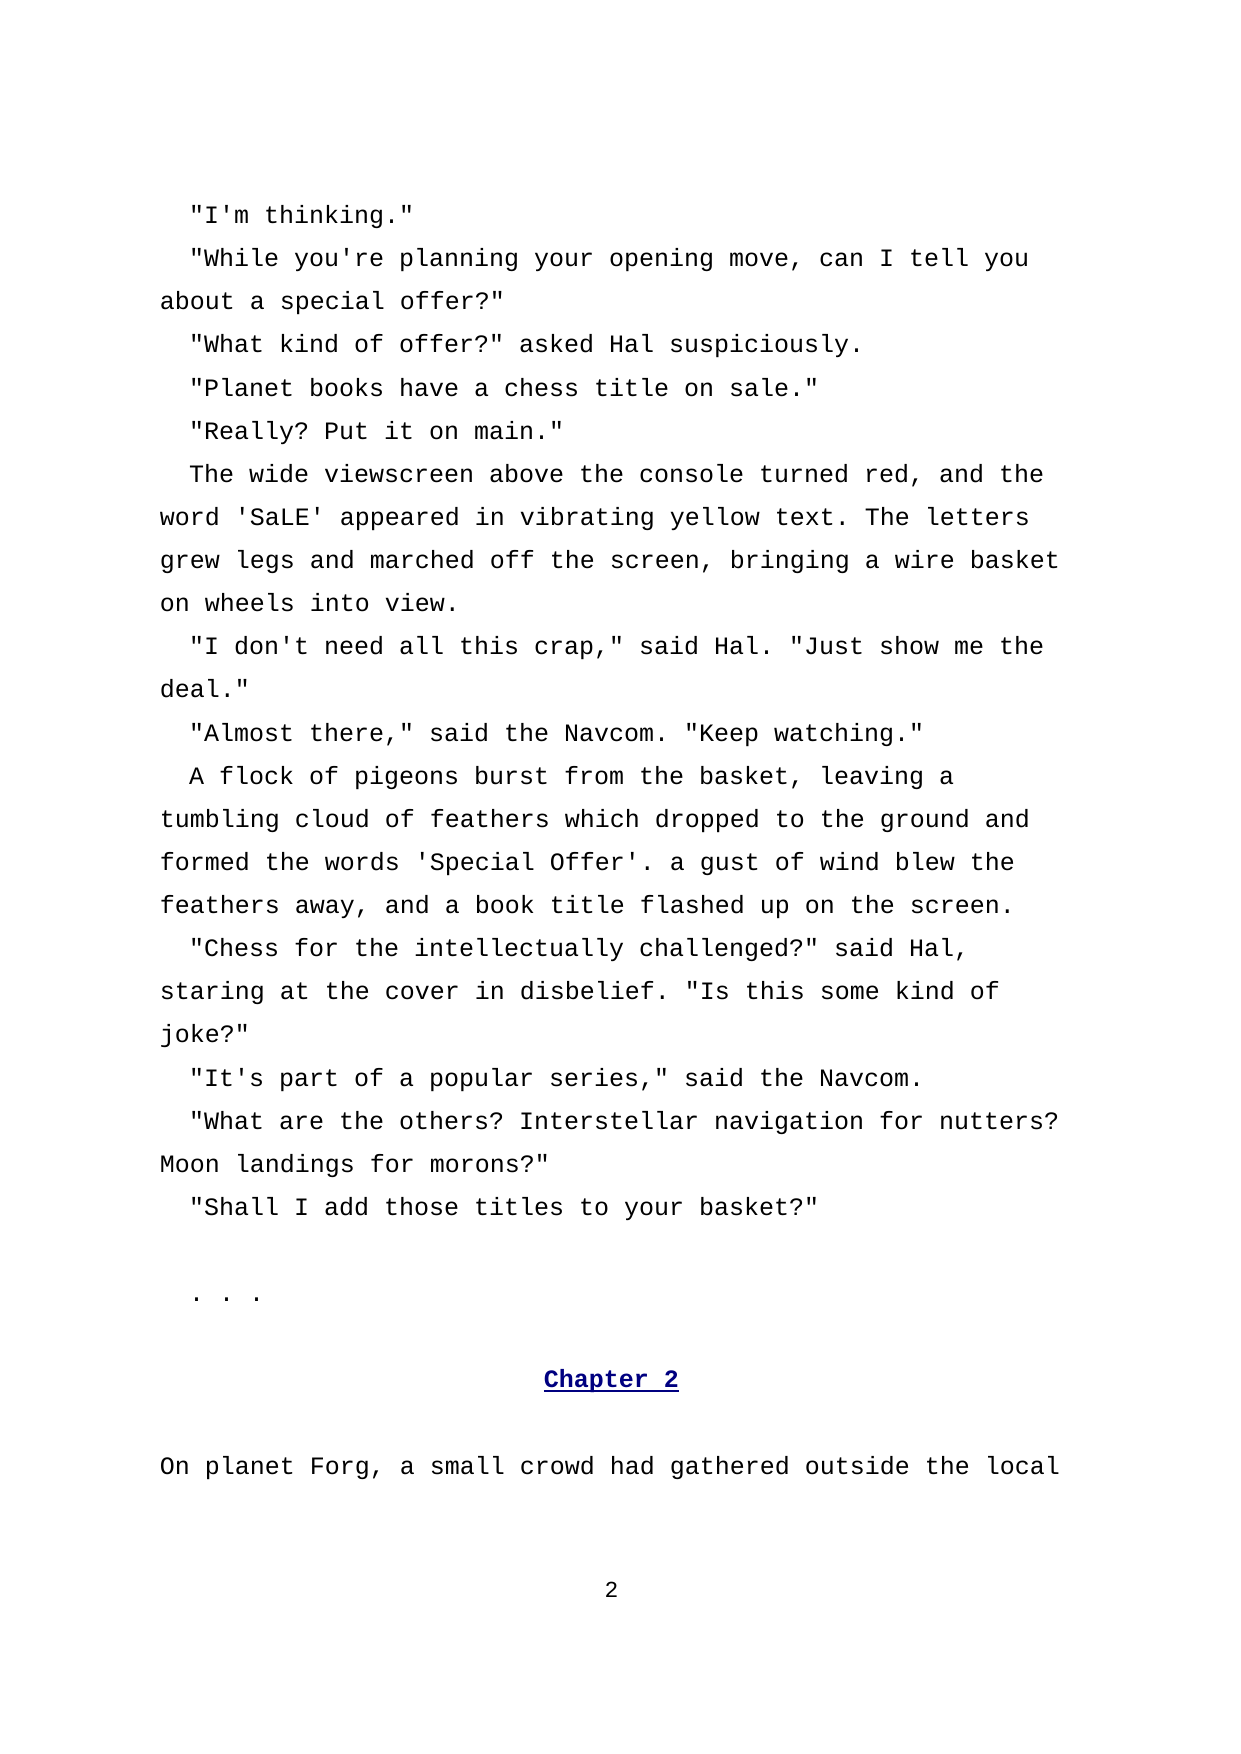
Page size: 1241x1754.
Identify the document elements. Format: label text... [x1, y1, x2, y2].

text "What are the others? Interstellar navigation for nutters? Moon landings for morons?" [159, 1094, 1063, 1181]
text "Really? Put it on main." [159, 404, 1063, 448]
subtitle Chapter 2 [159, 1353, 1063, 1396]
text A flock of pigeons burst from the basket, leaving a tumbling cloud of feathers which dropped to the ground and formed the words 'Special Offer'. a gust of wind blew the feathers away, and a book title flashed up on the screen. [159, 749, 1063, 922]
text On planet Forg, a small crowd had gathered outside the local [159, 1439, 1063, 1483]
text "While you're planning your opening move, can I tell you about a special offer?" [159, 232, 1063, 318]
text "Chess for the intellectually challenged?" said Hal, staring at the cover in disbelief. "Is this some kind of joke?" [159, 922, 1063, 1051]
text "What kind of offer?" asked Hal suspiciously. [159, 318, 1063, 361]
text "I don't need all this crap," said Hal. "Just show me the deal." [159, 620, 1063, 706]
text . . . [159, 1267, 1063, 1310]
text "I'm thinking." [159, 189, 1063, 232]
text "Shall I add those titles to your basket?" [159, 1181, 1063, 1224]
text "Almost there," said the Navcom. "Keep watching." [159, 706, 1063, 749]
text "Planet books have a chess title on sale." [159, 361, 1063, 404]
text The wide viewscreen above the console turned red, and the word 'SaLE' appeared in vibrating yellow text. The letters grew legs and marched off the screen, bringing a wire basket on wheels into view. [159, 448, 1063, 620]
text "It's part of a popular series," said the Navcom. [159, 1051, 1063, 1094]
